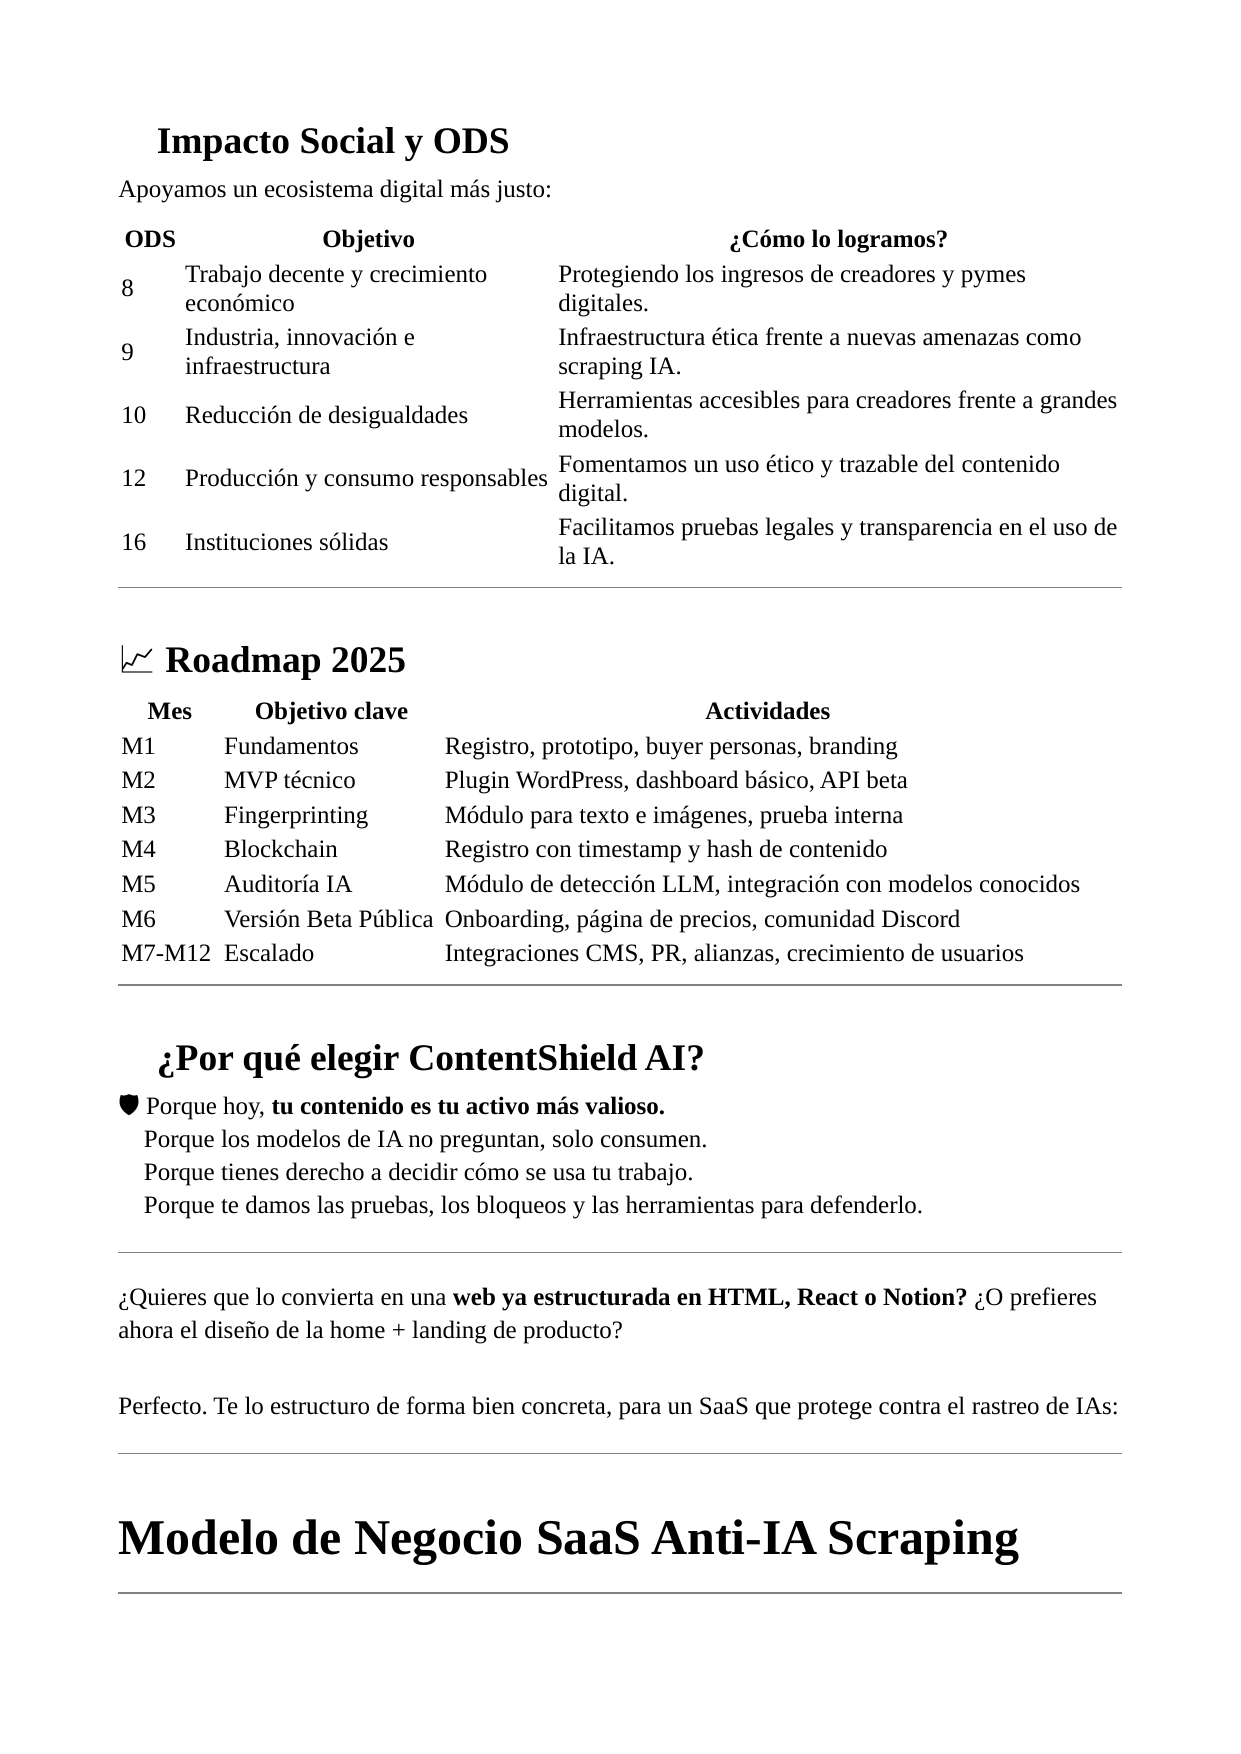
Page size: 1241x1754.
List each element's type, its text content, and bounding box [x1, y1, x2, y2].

table_cell Fundamentos [221, 728, 442, 762]
table_header ODS [118, 221, 182, 256]
table_header Objetivo clave [221, 693, 442, 728]
table_cell Plugin WordPress, dashboard básico, API beta [442, 763, 1093, 797]
table_cell Fomentamos un uso ético y trazable del contenido digital. [555, 446, 1122, 509]
table_cell Módulo de detección LLM, integración con modelos conocidos [442, 866, 1093, 901]
table_cell Herramientas accesibles para creadores frente a grandes modelos. [555, 383, 1122, 446]
table_cell Versión Beta Pública [221, 901, 442, 935]
table_cell Infraestructura ética frente a nuevas amenazas como scraping IA. [555, 319, 1122, 383]
table_cell Reducción de desigualdades [182, 383, 555, 446]
table_cell MVP técnico [221, 763, 442, 797]
table_header Actividades [442, 693, 1093, 728]
table_cell 12 [118, 446, 182, 509]
table_cell Registro con timestamp y hash de contenido [442, 832, 1093, 866]
table_cell Protegiendo los ingresos de creadores y pymes digitales. [555, 256, 1122, 319]
table_cell M3 [118, 797, 221, 832]
table_cell 8 [118, 256, 182, 319]
subtitle 🌱 Impacto Social y ODS [118, 118, 1122, 161]
table_cell M7-M12 [118, 935, 221, 970]
table_cell Registro, prototipo, buyer personas, branding [442, 728, 1093, 762]
text Perfecto. Te lo estructuro de forma bien concreta, para un SaaS que protege contra el rastreo de IAs: [118, 1391, 1122, 1420]
table_cell Trabajo decente y crecimiento económico [182, 256, 555, 319]
table_cell 10 [118, 383, 182, 446]
table_cell Facilitamos pruebas legales y transparencia en el uso de la IA. [555, 509, 1122, 573]
subtitle Modelo de Negocio SaaS Anti-IA Scraping [118, 1508, 1122, 1565]
table_header ¿Cómo lo logramos? [555, 221, 1122, 256]
table_header Mes [118, 693, 221, 728]
table_cell 16 [118, 509, 182, 573]
table_cell M1 [118, 728, 221, 762]
text ¿Quieres que lo convierta en una web ya estructurada en HTML, React o Notion? ¿O prefieres ahora el diseño de la home + landing de producto? [118, 1282, 1122, 1343]
table_cell Blockchain [221, 832, 442, 866]
table_cell M2 [118, 763, 221, 797]
subtitle 🎤 ¿Por qué elegir ContentShield AI? [118, 1035, 1122, 1078]
table_cell M5 [118, 866, 221, 901]
table_cell Instituciones sólidas [182, 509, 555, 573]
subtitle 📈 Roadmap 2025 [118, 638, 1122, 681]
table_cell Fingerprinting [221, 797, 442, 832]
table_cell M4 [118, 832, 221, 866]
table_cell Industria, innovación e infraestructura [182, 319, 555, 383]
table_cell Escalado [221, 935, 442, 970]
table_cell 9 [118, 319, 182, 383]
table_cell Módulo para texto e imágenes, prueba interna [442, 797, 1093, 832]
table_cell Producción y consumo responsables [182, 446, 555, 509]
text Apoyamos un ecosistema digital más justo: [118, 174, 1122, 202]
table_cell Auditoría IA [221, 866, 442, 901]
table_cell M6 [118, 901, 221, 935]
table_cell Integraciones CMS, PR, alianzas, crecimiento de usuarios [442, 935, 1093, 970]
table_header Objetivo [182, 221, 555, 256]
text 🛡️ Porque hoy, tu contenido es tu activo más valioso. 🤖 Porque los modelos de IA no preguntan, solo consumen. 📜 Porque tienes derecho a decidir cómo se usa tu trabajo. 🔗 Porque te damos las pruebas, los bloqueos y las herramientas para defenderlo. [118, 1091, 1122, 1218]
table_cell Onboarding, página de precios, comunidad Discord [442, 901, 1093, 935]
